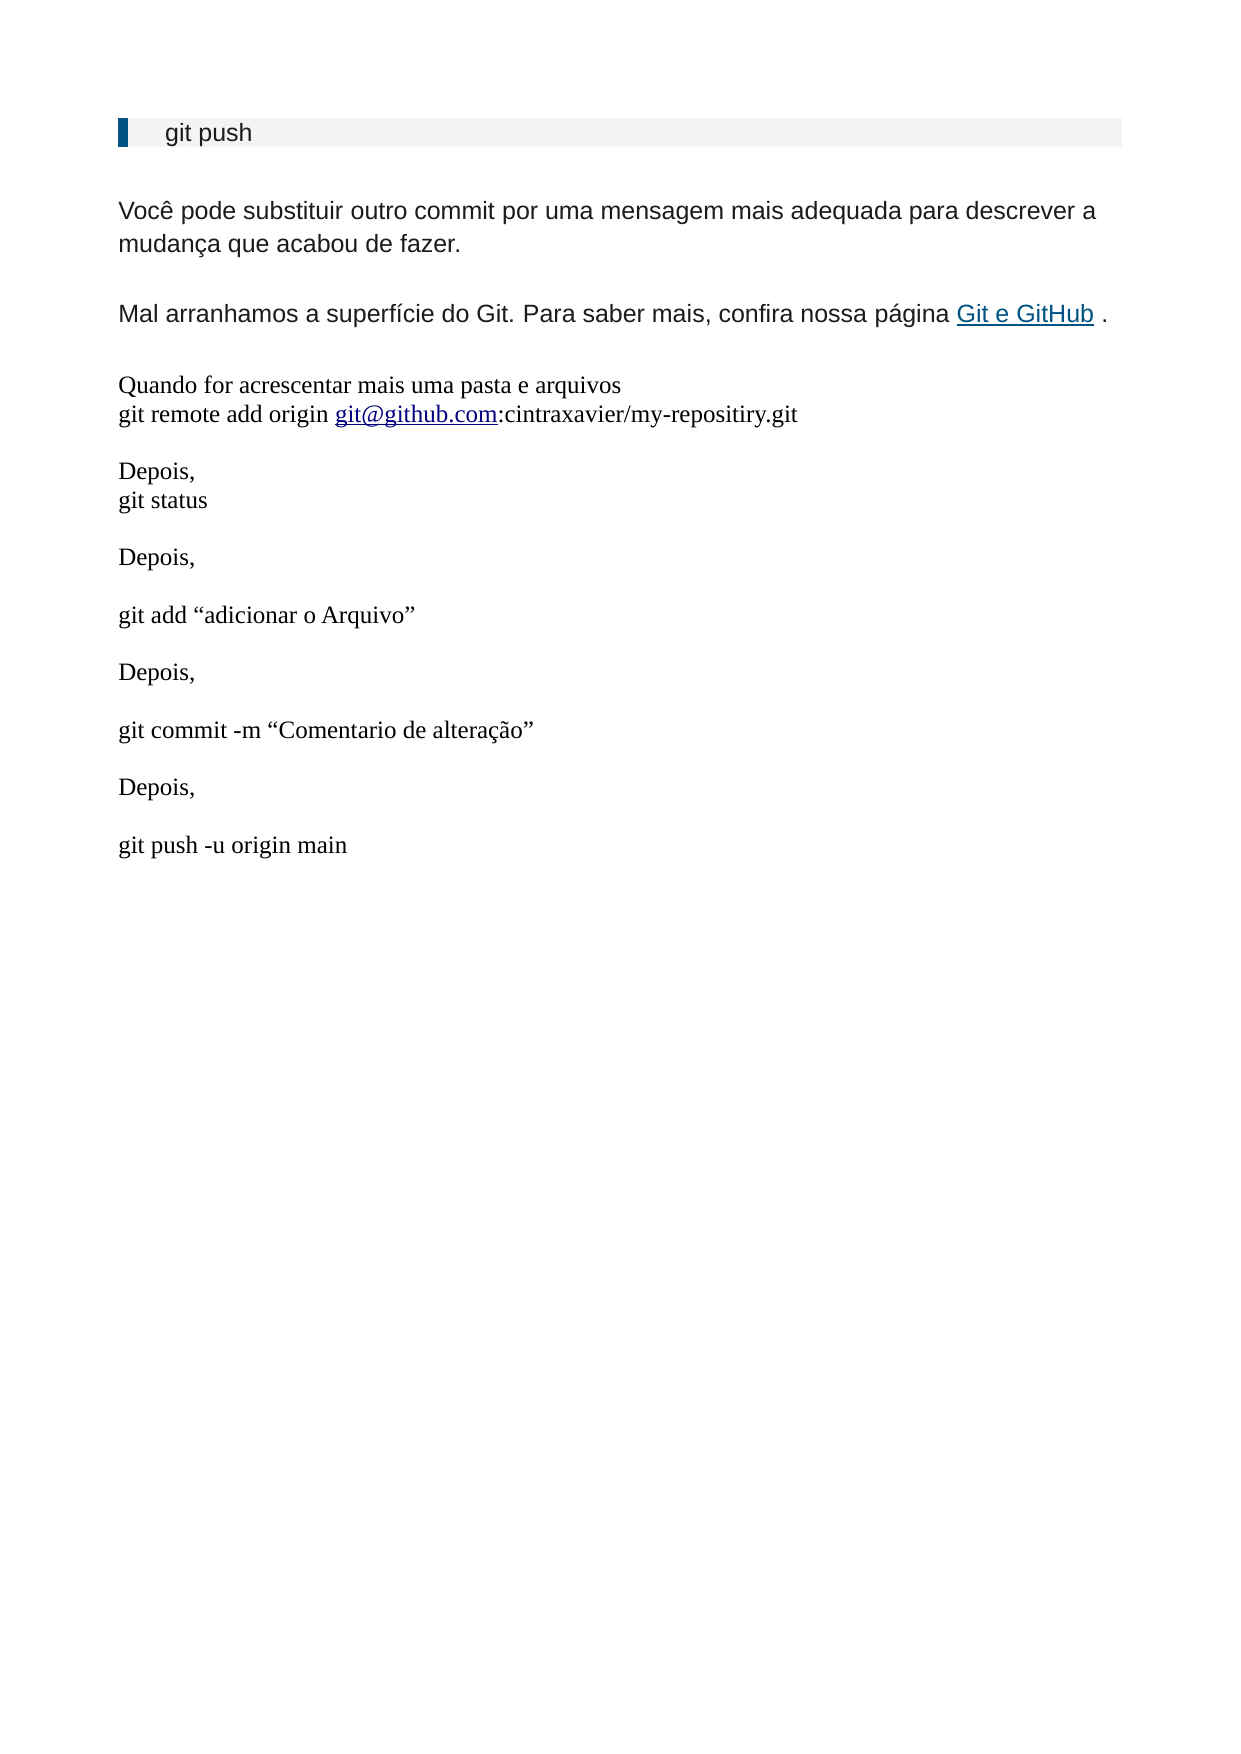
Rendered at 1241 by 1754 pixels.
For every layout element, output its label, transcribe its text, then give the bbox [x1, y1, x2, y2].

text git remote add origin git@github.com:cintraxavier/my-repositiry.git [118, 399, 1122, 427]
text Depois, [118, 542, 1122, 571]
text Você pode substituir outro commit por uma mensagem mais adequada para descrever a mudança que acabou de fazer. [118, 196, 1122, 258]
text Mal arranhamos a superfície do Git. Para saber mais, confira nossa página Git e GitHub . [118, 299, 1122, 328]
text git push -u origin main [118, 830, 1122, 859]
text git commit -m “Comentario de alteração” [118, 715, 1122, 744]
text Depois, [118, 657, 1122, 686]
text Quando for acrescentar mais uma pasta e arquivos [118, 370, 1122, 399]
text git push [128, 118, 1122, 147]
text git add “adicionar o Arquivo” [118, 600, 1122, 629]
text Depois, [118, 772, 1122, 801]
text Depois, [118, 456, 1122, 485]
text git status [118, 485, 1122, 514]
